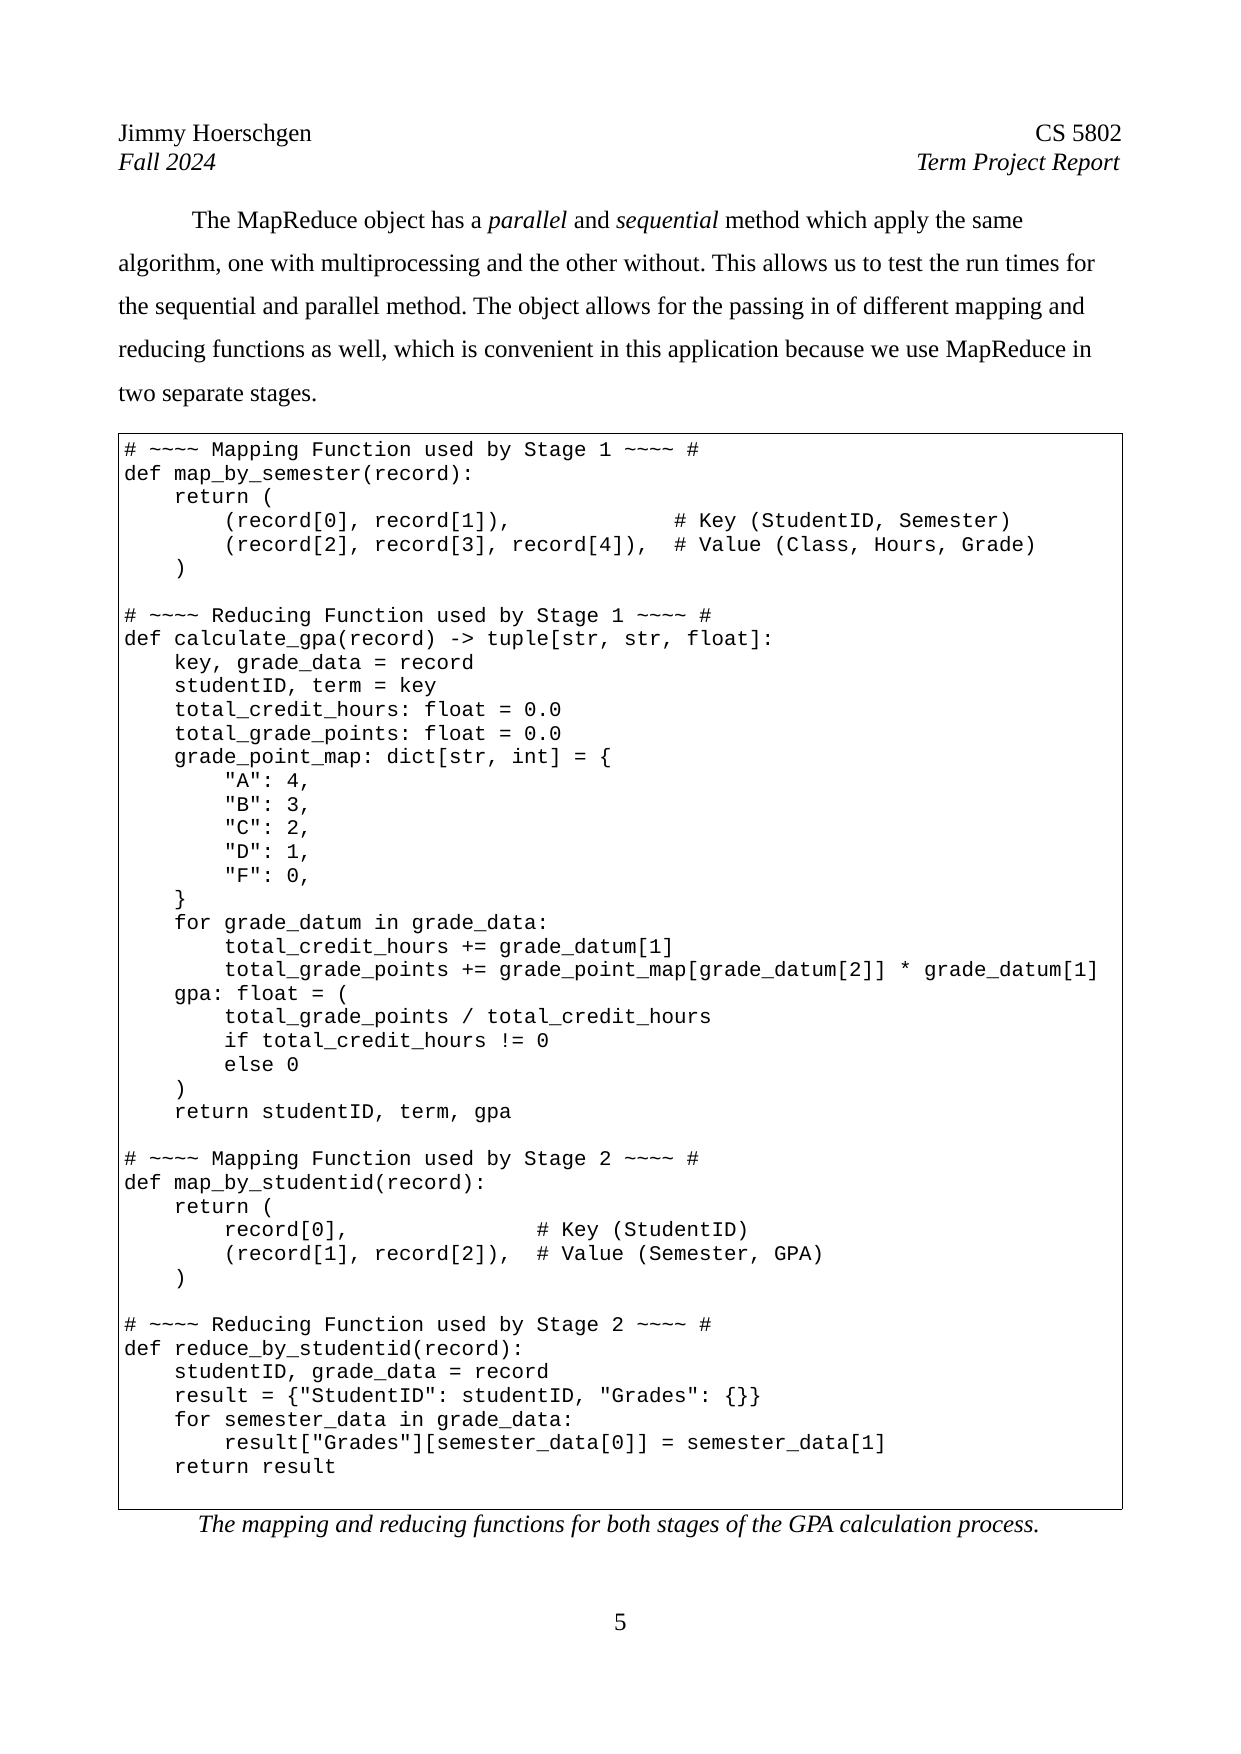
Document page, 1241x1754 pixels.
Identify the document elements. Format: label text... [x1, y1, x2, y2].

text The MapReduce object has a parallel and sequential method which apply the same algorithm, one with multiprocessing and the other without. This allows us to test the run times for the sequential and parallel method. The object allows for the passing in of different mapping and reducing functions as well, which is convenient in this application because we use MapReduce in two separate stages. [118, 205, 1122, 406]
table_header # ~~~~ Mapping Function used by Stage 1 ~~~~ # def map_by_semester(record): return ( (record[0], record[1]), # Key (StudentID, Semester) (record[2], record[3], record[4]), # Value (Class, Hours, Grade) ) # ~~~~ Reducing Function used by Stage 1 ~~~~ # def calculate_gpa(record) -> tuple[str, str, float]: key, grade_data = record studentID, term = key total_credit_hours: float = 0.0 total_grade_points: float = 0.0 grade_point_map: dict[str, int] = { "A": 4, "B": 3, "C": 2, "D": 1, "F": 0, } for grade_datum in grade_data: total_credit_hours += grade_datum[1] total_grade_points += grade_point_map[grade_datum[2]] * grade_datum[1] gpa: float = ( total_grade_points / total_credit_hours if total_credit_hours != 0 else 0 ) return studentID, term, gpa # ~~~~ Mapping Function used by Stage 2 ~~~~ # def map_by_studentid(record): return ( record[0], # Key (StudentID) (record[1], record[2]), # Value (Semester, GPA) ) # ~~~~ Reducing Function used by Stage 2 ~~~~ # def reduce_by_studentid(record): studentID, grade_data = record result = {"StudentID": studentID, "Grades": {}} for semester_data in grade_data: result["Grades"][semester_data[0]] = semester_data[1] return result [119, 434, 1122, 1509]
text The mapping and reducing functions for both stages of the GPA calculation process. [118, 1510, 1122, 1538]
